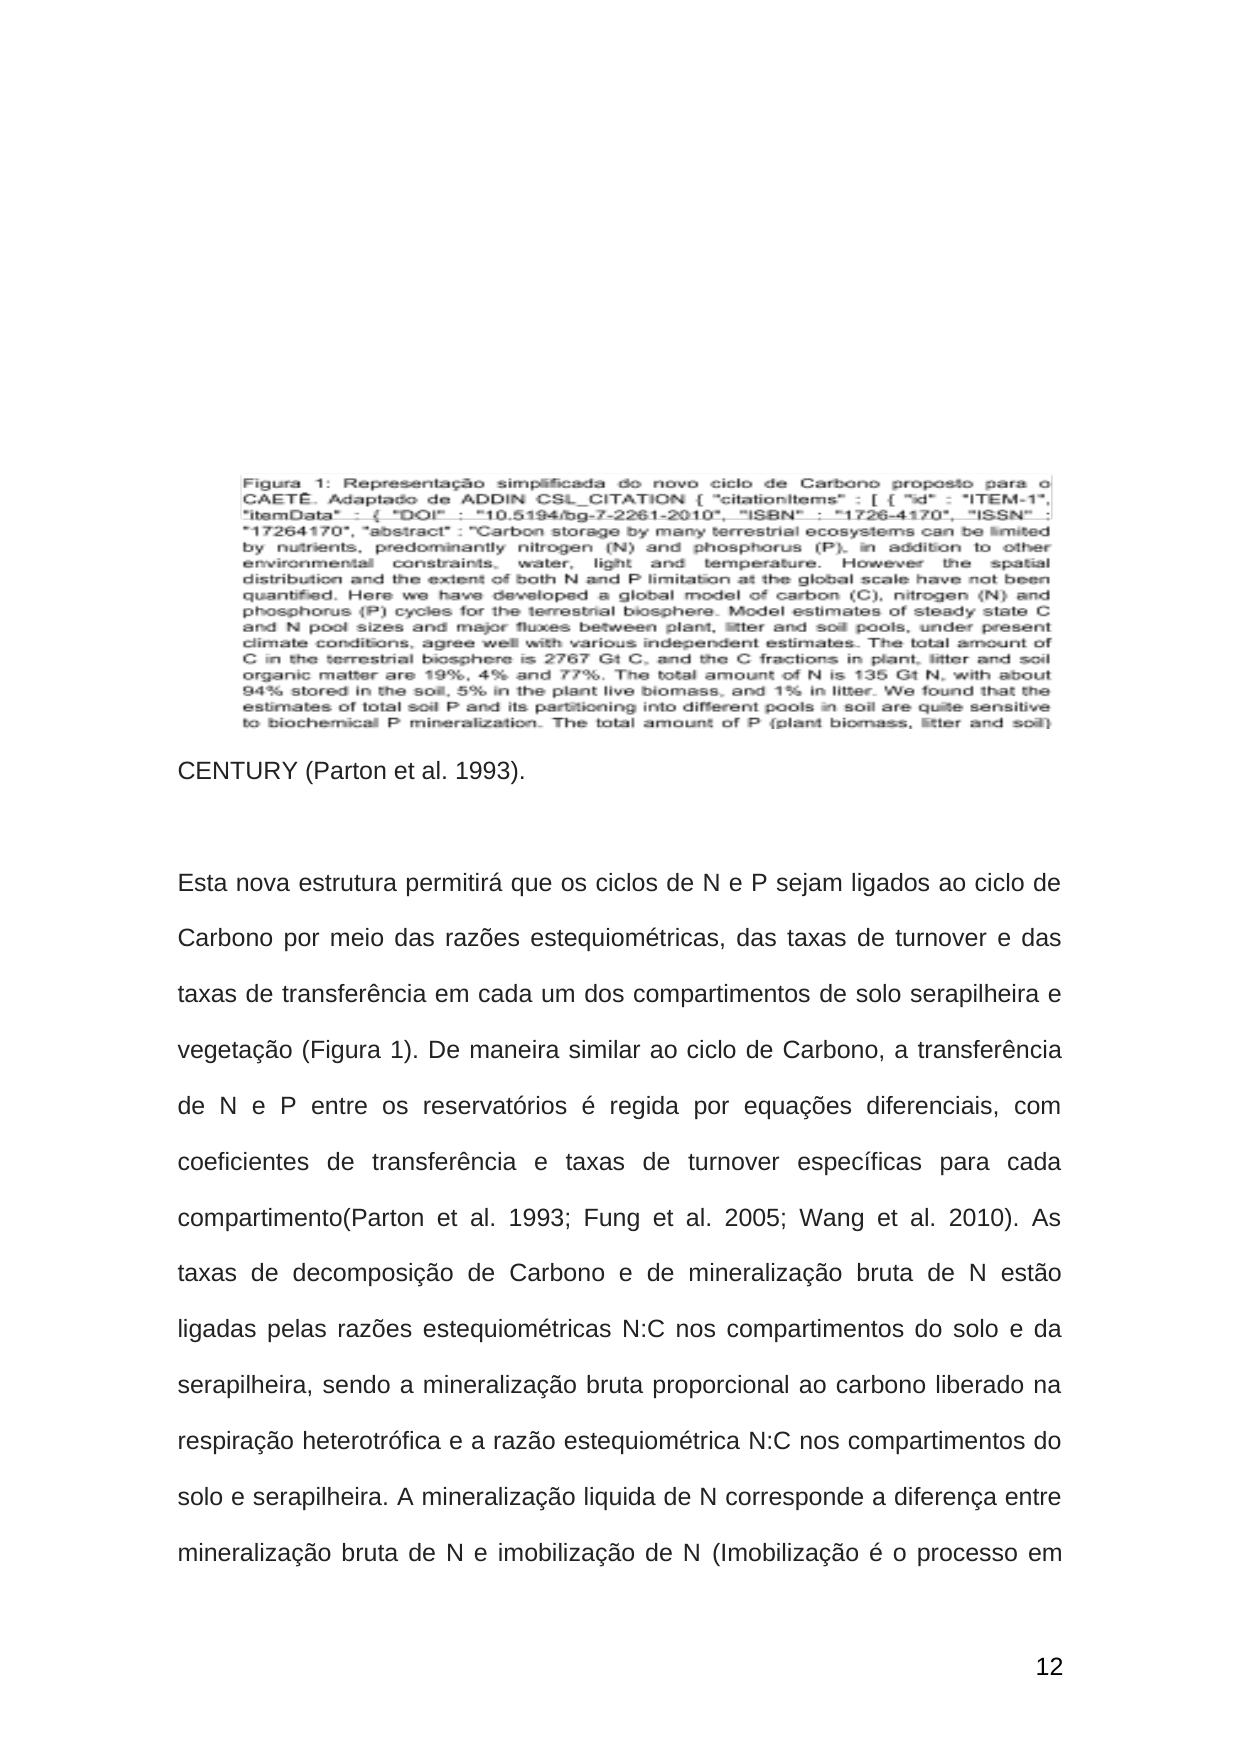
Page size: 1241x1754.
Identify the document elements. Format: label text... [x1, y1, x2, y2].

picture [196, 147, 1082, 729]
text CENTURY (Parton et al. 1993). [177, 148, 1063, 785]
text Esta nova estrutura permitirá que os ciclos de N e P sejam ligados ao ciclo de Carbono por meio das razões estequiométricas, das taxas de turnover e das taxas de transferência em cada um dos compartimentos de solo serapilheira e vegetação (Figura 1). De maneira similar ao ciclo de Carbono, a transferência de N e P entre os reservatórios é regida por equações diferenciais, com coeficientes de transferência e taxas de turnover específicas para cada compartimento(Parton et al. 1993; Fung et al. 2005; Wang et al. 2010). As taxas de decomposição de Carbono e de mineralização bruta de N estão ligadas pelas razões estequiométricas N:C nos compartimentos do solo e da serapilheira, sendo a mineralização bruta proporcional ao carbono liberado na respiração heterotrófica e a razão estequiométrica N:C nos compartimentos do solo e serapilheira. A mineralização liquida de N corresponde a diferença entre mineralização bruta de N e imobilização de N (Imobilização é o processo em [177, 868, 1063, 1566]
